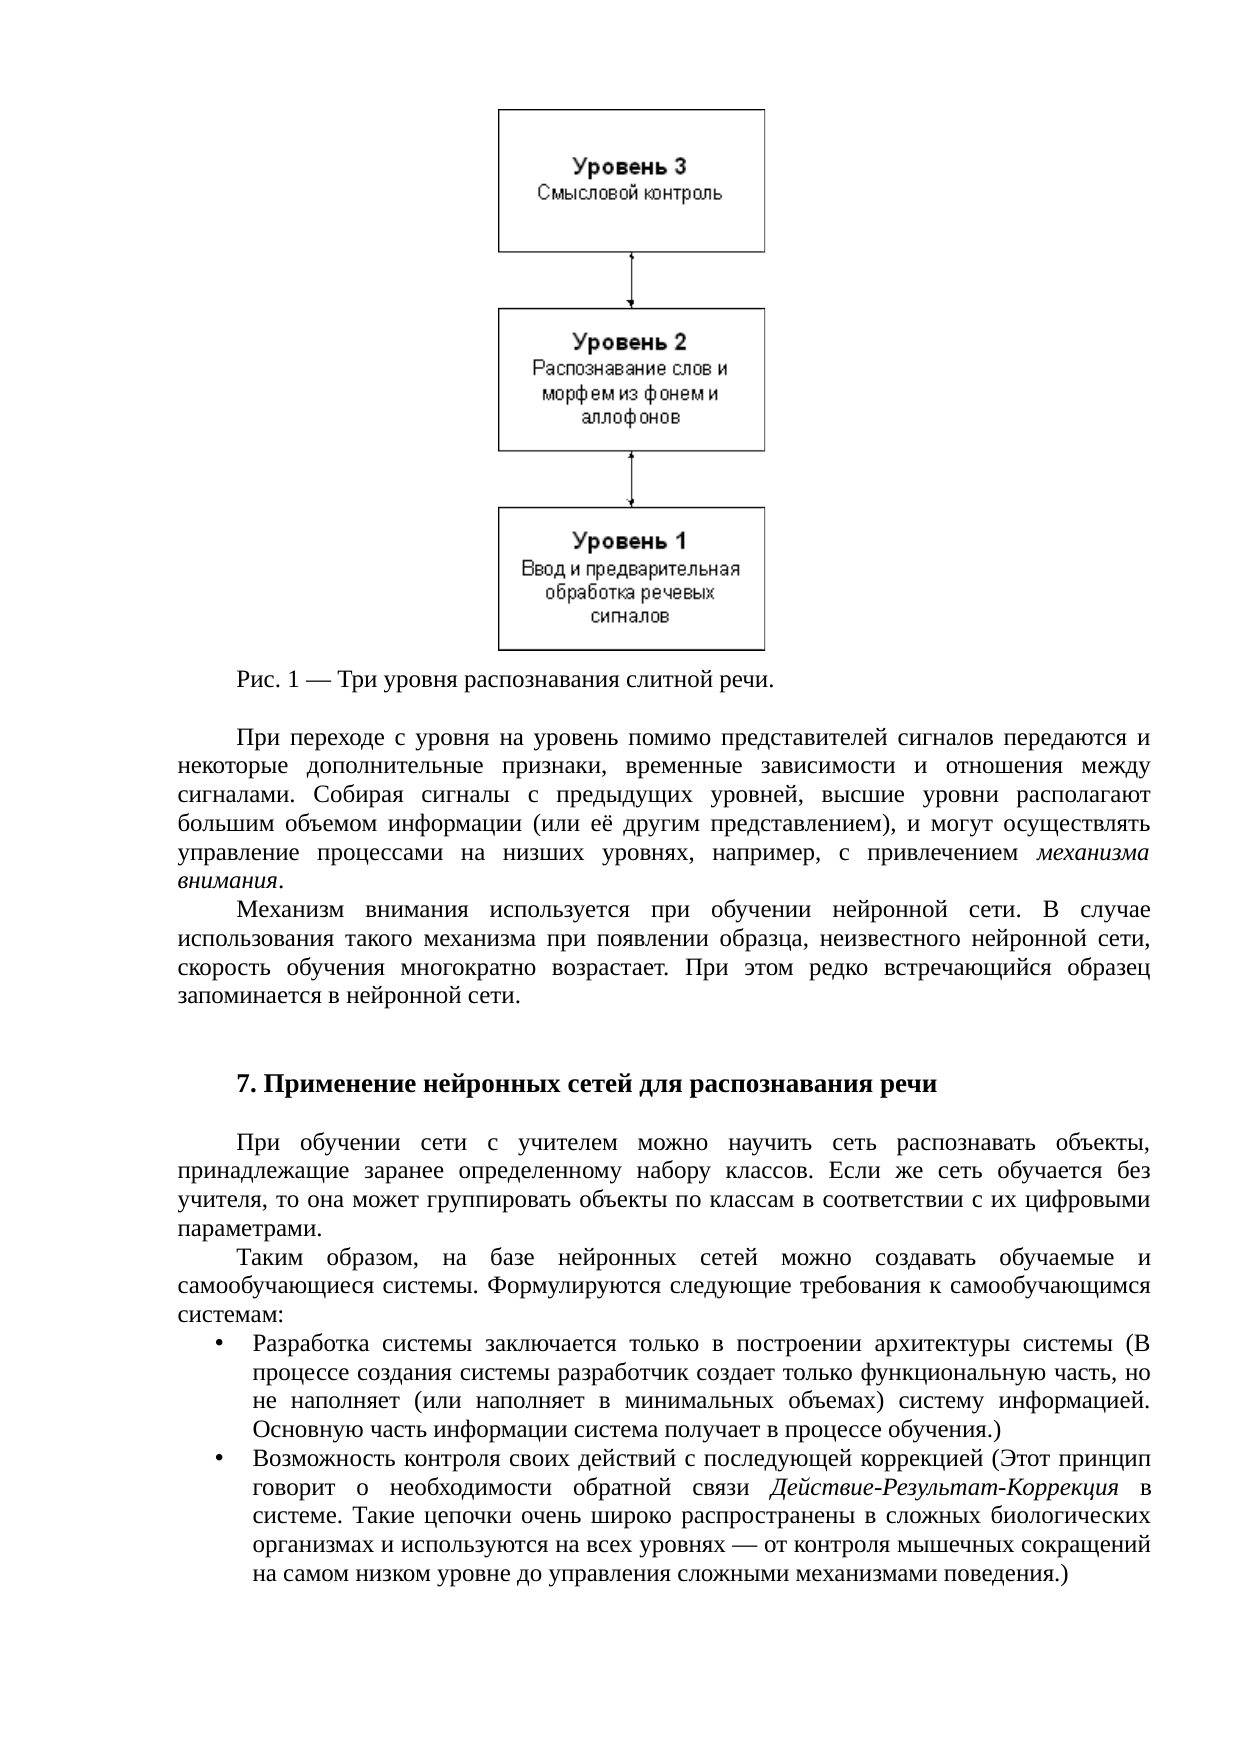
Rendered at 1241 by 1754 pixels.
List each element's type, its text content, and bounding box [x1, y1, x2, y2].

text Таким образом, на базе нейронных сетей можно создавать обучаемые и самообучающиеся системы. Формулируются следующие требования к самообучающимся системам: [177, 1242, 1152, 1328]
text 7. Применение нейронных сетей для распознавания речи [177, 1067, 1152, 1098]
text При переходе с уровня на уровень помимо представителей сигналов передаются и некоторые дополнительные признаки, временные зависимости и отношения между сигналами. Собирая сигналы с предыдущих уровней, высшие уровни располагают большим объемом информации (или её другим представлением), и могут осуществлять управление процессами на низших уровнях, например, с привлечением механизма внимания. [177, 722, 1152, 894]
picture [498, 109, 766, 651]
text При обучении сети с учителем можно научить сеть распознавать объекты, принадлежащие заранее определенному набору классов. Если же сеть обучается без учителя, то она может группировать объекты по классам в соответствии с их цифровыми параметрами. [177, 1127, 1152, 1242]
text Механизм внимания используется при обучении нейронной сети. В случае использования такого механизма при появлении образца, неизвестного нейронной сети, скорость обучения многократно возрастает. При этом редко встречающийся образец запоминается в нейронной сети. [177, 894, 1152, 1009]
list Возможность контроля своих действий с последующей коррекцией (Этот принцип говорит о необходимости обратной связи Действие-Результат-Коррекция в системе. Такие цепочки очень широко распространены в сложных биологических организмах и используются на всех уровнях — от контроля мышечных сокращений на самом низком уровне до управления сложными механизмами поведения.) [215, 1443, 1152, 1587]
list Разработка системы заключается только в построении архитектуры системы (В процессе создания системы разработчик создает только функциональную часть, но не наполняет (или наполняет в минимальных объемах) систему информацией. Основную часть информации система получает в процессе обучения.) [215, 1328, 1152, 1443]
text Рис. 1 — Три уровня распознавания слитной речи. [177, 664, 1152, 693]
